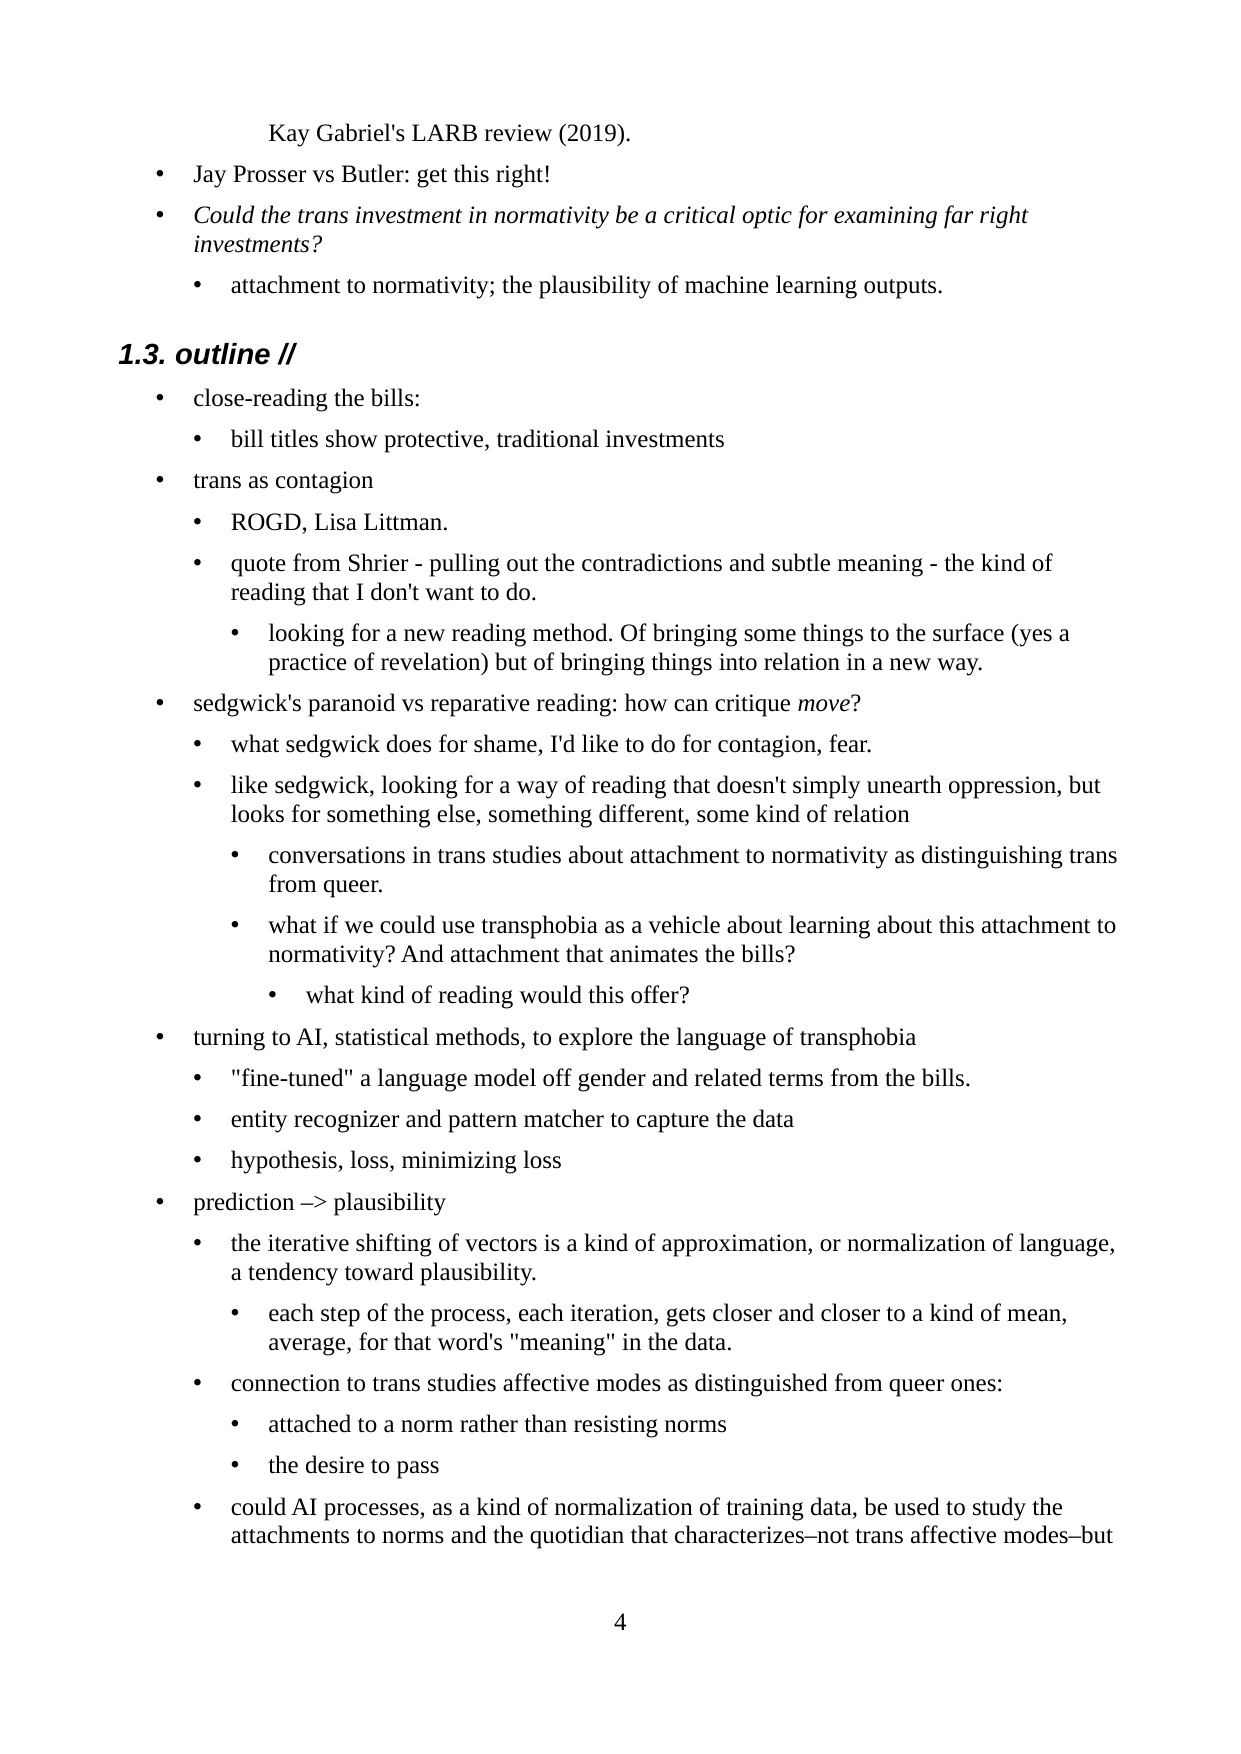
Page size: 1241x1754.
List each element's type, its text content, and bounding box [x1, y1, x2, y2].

list attached to a norm rather than resisting norms [231, 1409, 1122, 1438]
list the desire to pass [231, 1450, 1122, 1479]
list what kind of reading would this offer? [268, 980, 1122, 1009]
list hypothesis, loss, minimizing loss [193, 1145, 1122, 1174]
list prediction –> plausibility [156, 1187, 1122, 1215]
list looking for a new reading method. Of bringing some things to the surface (yes a practice of revelation) but of bringing things into relation in a new way. [231, 618, 1122, 675]
list like sedgwick, looking for a way of reading that doesn't simply unearth oppression, but looks for something else, something different, some kind of relation [193, 770, 1122, 828]
subtitle outline // [118, 337, 1122, 370]
list conversations in trans studies about attachment to normativity as distinguishing trans from queer. [231, 840, 1122, 898]
list could AI processes, as a kind of normalization of training data, be used to study the attachments to norms and the quotidian that characterizes–not trans affective modes–but [193, 1492, 1122, 1549]
list quote from Shrier - pulling out the contradictions and subtle meaning - the kind of reading that I don't want to do. [193, 548, 1122, 605]
list the iterative shifting of vectors is a kind of approximation, or normalization of language, a tendency toward plausibility. [193, 1228, 1122, 1285]
list connection to trans studies affective modes as distinguished from queer ones: [193, 1368, 1122, 1397]
list Kay Gabriel's LARB review (2019). [231, 118, 1122, 147]
list what if we could use transphobia as a vehicle about learning about this attachment to normativity? And attachment that animates the bills? [231, 910, 1122, 968]
list turning to AI, statistical methods, to explore the language of transphobia [156, 1022, 1122, 1050]
list ROGD, Lisa Littman. [193, 507, 1122, 535]
list each step of the process, each iteration, gets closer and closer to a kind of mean, average, for that word's "meaning" in the data. [231, 1298, 1122, 1355]
list entity recognizer and pattern matcher to capture the data [193, 1104, 1122, 1133]
list "fine-tuned" a language model off gender and related terms from the bills. [193, 1063, 1122, 1092]
list Jay Prosser vs Butler: get this right! [156, 159, 1122, 188]
list attachment to normativity; the plausibility of machine learning outputs. [193, 271, 1122, 299]
list Could the trans investment in normativity be a critical optic for examining far right investments? [156, 201, 1122, 258]
list trans as contagion [156, 465, 1122, 494]
list sedgwick's paranoid vs reparative reading: how can critique move? [156, 688, 1122, 717]
list bill titles show protective, traditional investments [193, 424, 1122, 453]
list what sedgwick does for shame, I'd like to do for contagion, fear. [193, 729, 1122, 758]
list close-reading the bills: [156, 383, 1122, 412]
